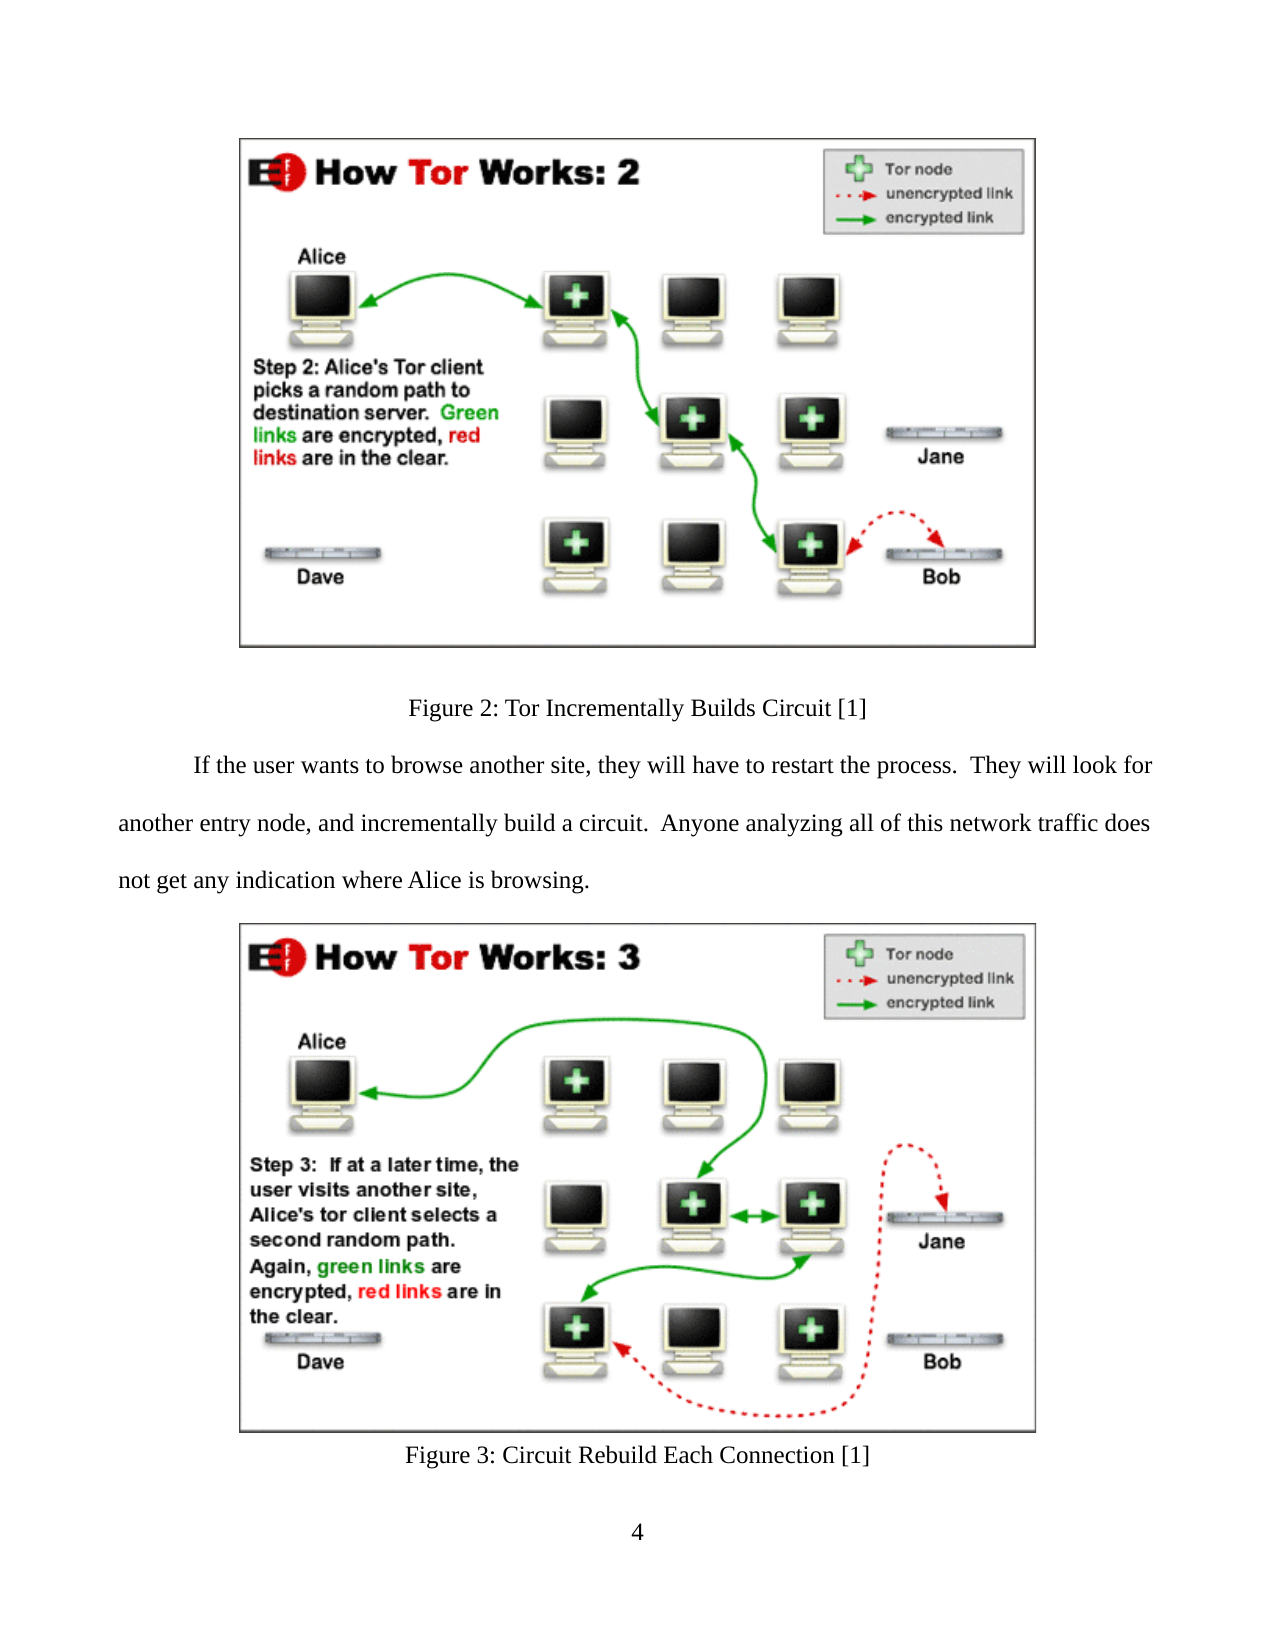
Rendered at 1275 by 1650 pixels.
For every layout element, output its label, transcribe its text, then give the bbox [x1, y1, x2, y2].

text Figure 3: Circuit Rebuild Each Connection [1] [118, 1441, 1157, 1469]
text If the user wants to browse another site, they will have to restart the process. They will look for another entry node, and incrementally build a circuit. Anyone analyzing all of this network traffic does not get any indication where Alice is browsing. [118, 751, 1157, 894]
picture [239, 923, 1037, 1433]
picture [239, 138, 1036, 648]
text Figure 2: Tor Incrementally Builds Circuit [1] [118, 693, 1157, 722]
